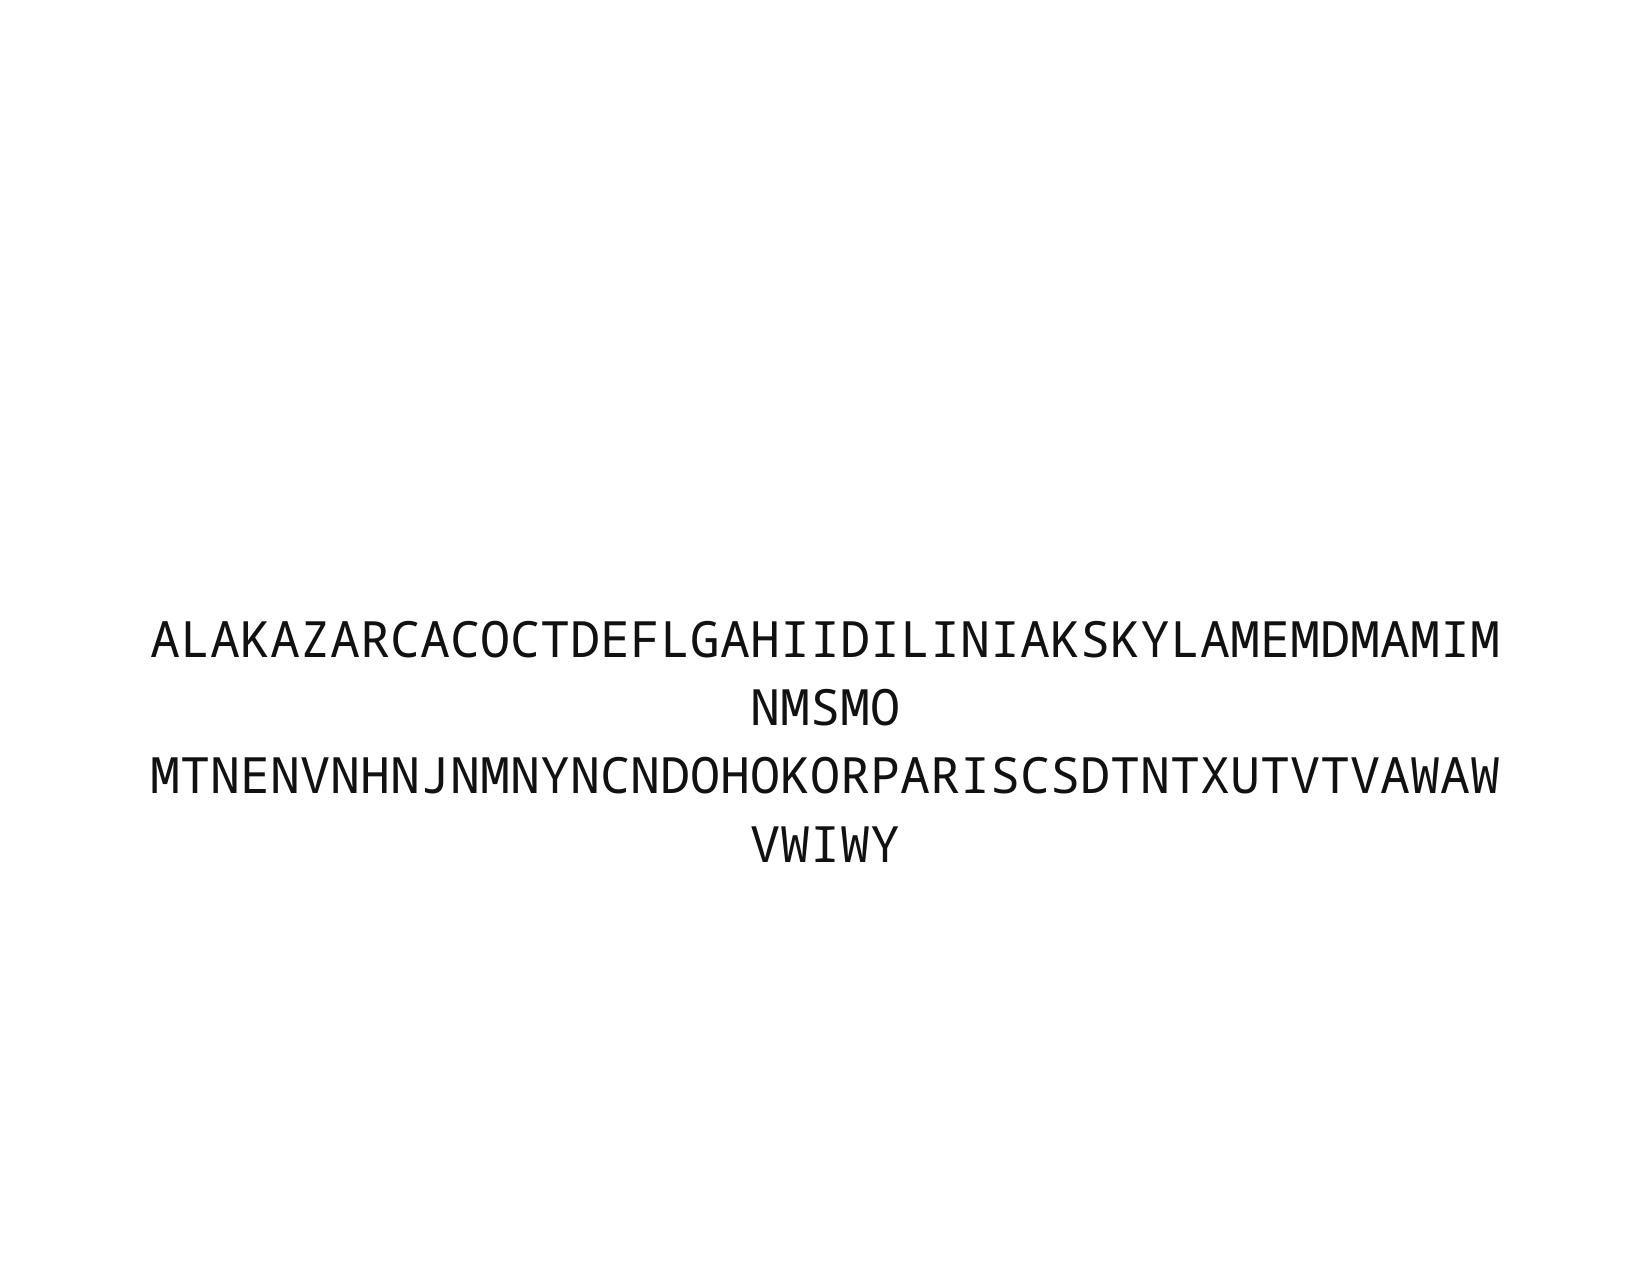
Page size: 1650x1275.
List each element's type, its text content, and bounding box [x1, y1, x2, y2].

text MTNENVNHNJNMNYNCNDOHOKORPARISCSDTNTXUTVTVAWAWVWIWY [150, 740, 1500, 877]
text ALAKAZARCACOCTDEFLGAHIIDILINIAKSKYLAMEMDMAMIMNMSMO [150, 604, 1500, 740]
